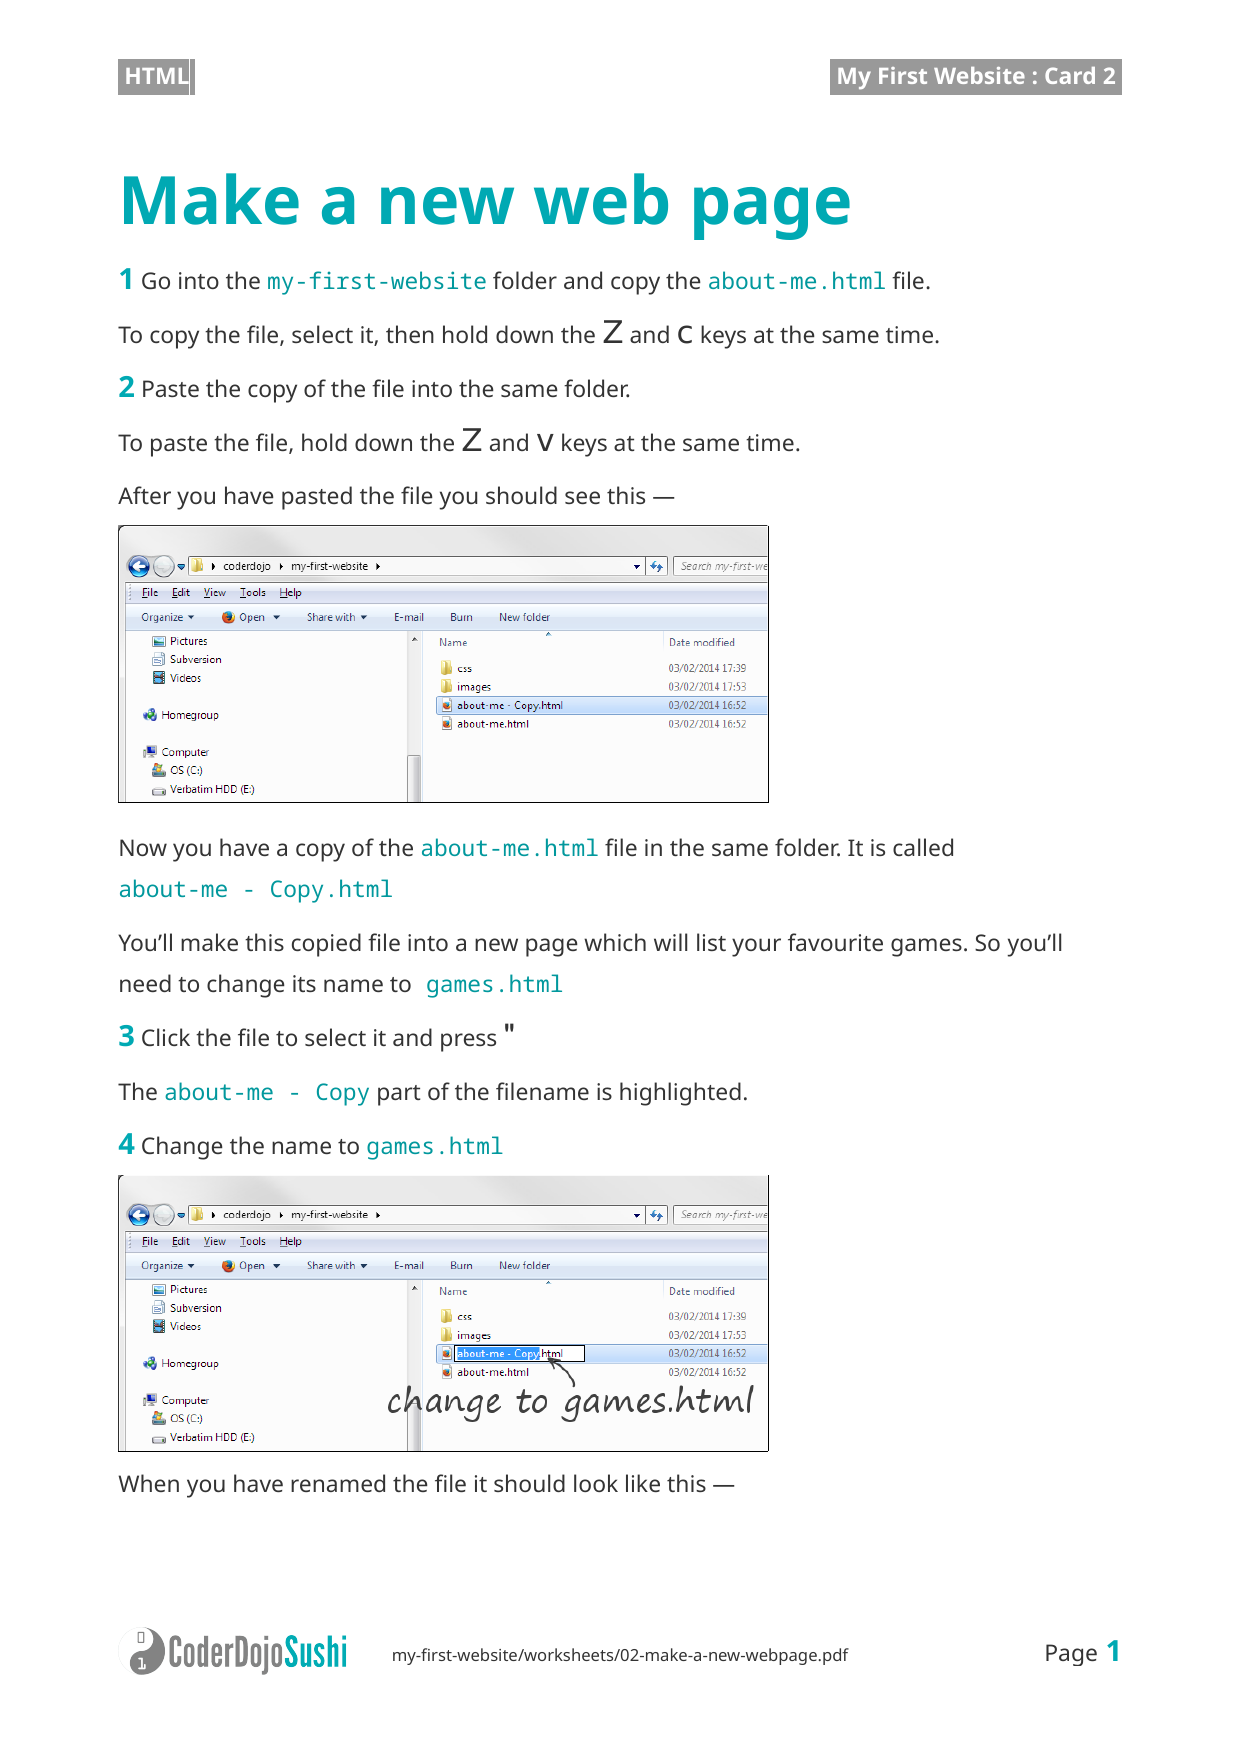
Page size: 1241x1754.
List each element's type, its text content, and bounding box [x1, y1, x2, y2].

subtitle Make a new web page [118, 153, 1122, 244]
text After you have pasted the file you should see this — [118, 472, 1122, 513]
picture [118, 1627, 347, 1675]
text 3 Click the file to select it and press " [118, 1014, 1122, 1055]
picture [118, 1175, 768, 1451]
text 1 Go into the my-first-website folder and copy the about-me.html file. [118, 257, 1122, 298]
text 4 Change the name to games.html [118, 1121, 1122, 1162]
picture [118, 525, 768, 802]
text You’ll make this copied file into a new page which will list your favourite games. So you’ll need to change its name to games.html [118, 918, 1122, 1001]
text To paste the file, hold down the Z and v keys at the same time. [118, 418, 1122, 459]
text To copy the file, select it, then hold down the Z and c keys at the same time. [118, 311, 1122, 352]
text 2 Paste the copy of the file into the same folder. [118, 364, 1122, 406]
text The about-me - Copy part of the filename is highlighted. [118, 1067, 1122, 1109]
text When you have renamed the file it should look like this — [118, 1459, 1122, 1501]
text Now you have a copy of the about-me.html file in the same folder. It is called about‑me - Copy.html [118, 823, 1122, 906]
